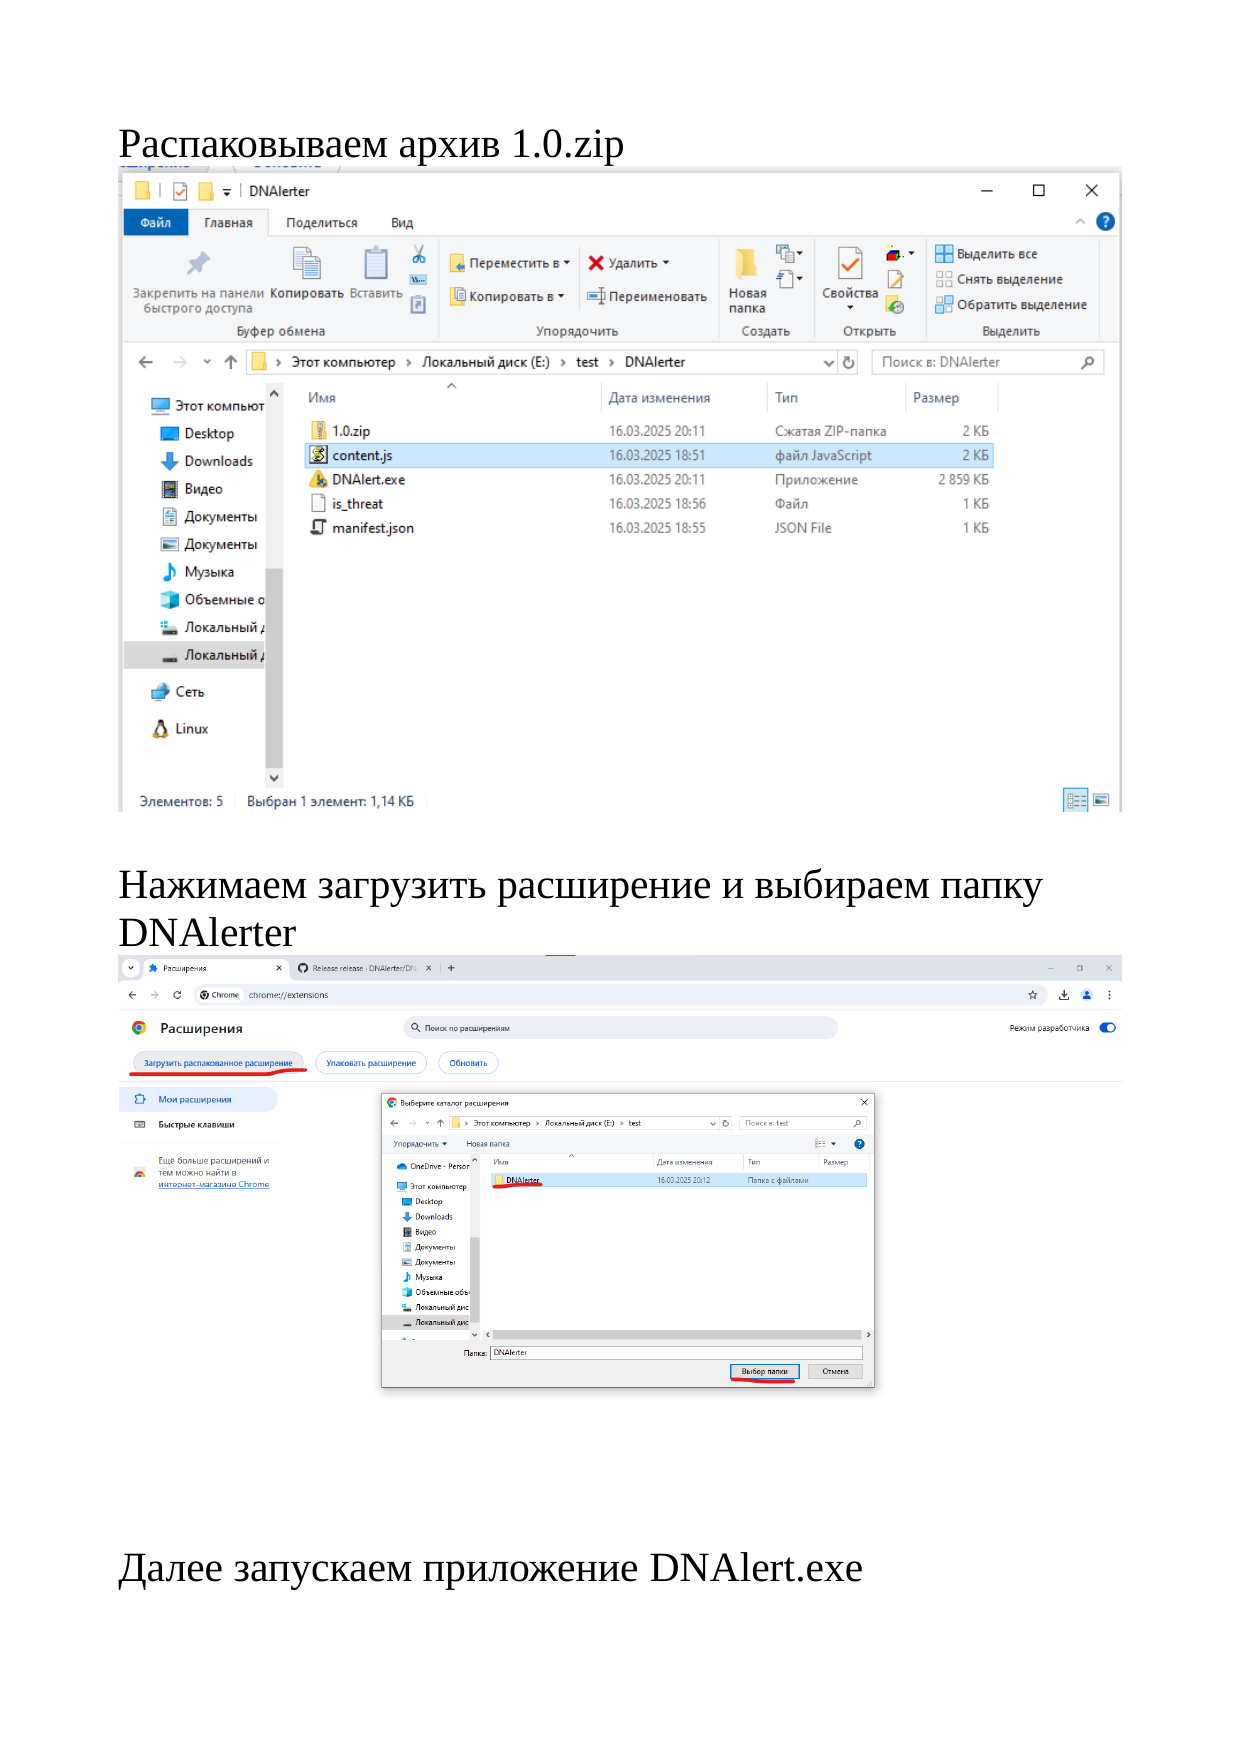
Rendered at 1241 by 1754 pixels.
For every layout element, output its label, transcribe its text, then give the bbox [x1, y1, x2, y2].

text Нажимаем загрузить расширение и выбираем папку DNAlerter [118, 860, 1122, 955]
picture [118, 166, 1123, 812]
picture [118, 955, 1123, 1495]
text Распаковываем архив 1.0.zip [118, 118, 1122, 166]
text Далее запускаем приложение DNAlert.exe [118, 1542, 1122, 1590]
